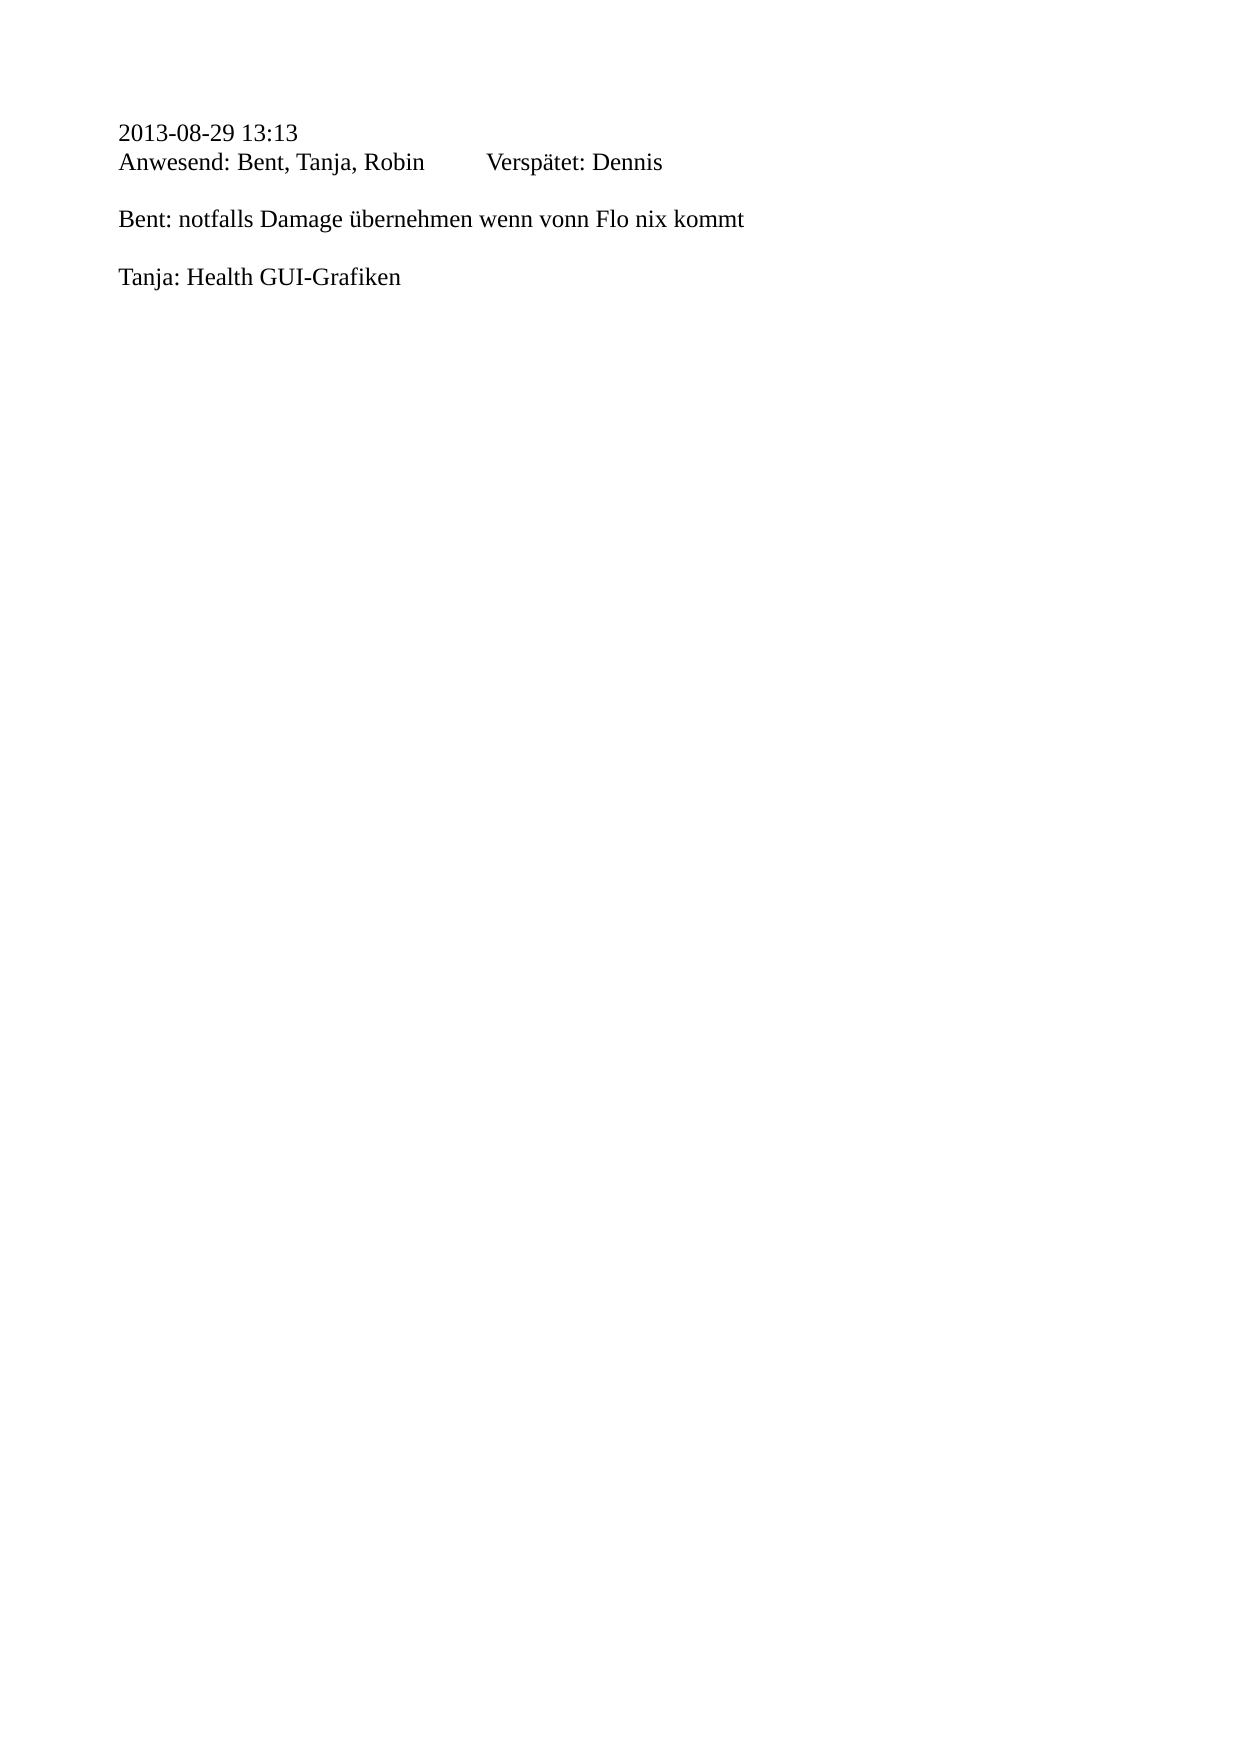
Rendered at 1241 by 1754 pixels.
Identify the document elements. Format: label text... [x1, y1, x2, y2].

text Tanja: Health GUI-Grafiken [118, 262, 1122, 291]
text 2013-08-29 13:13 [118, 118, 1122, 147]
text Anwesend: Bent, Tanja, Robin Verspätet: Dennis [118, 147, 1122, 176]
text Bent: notfalls Damage übernehmen wenn vonn Flo nix kommt [118, 204, 1122, 233]
